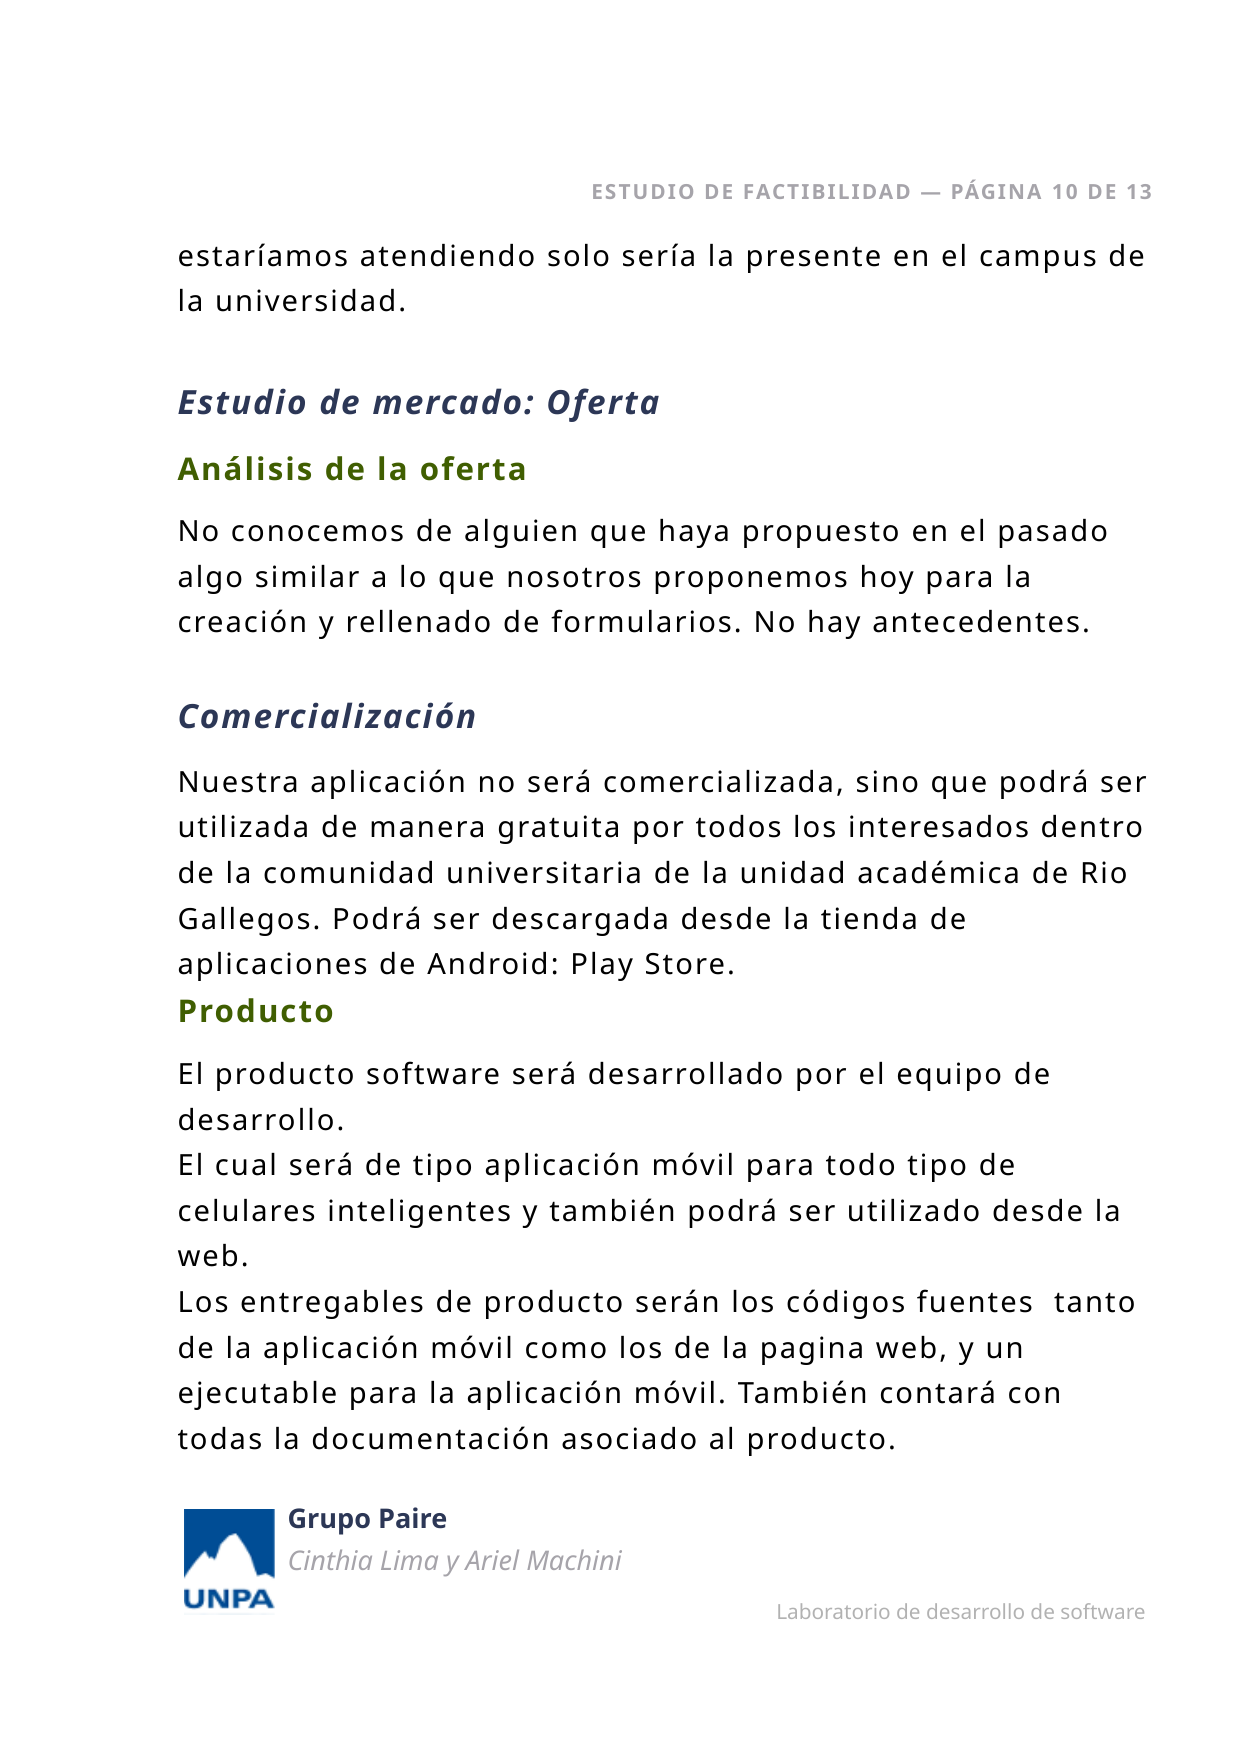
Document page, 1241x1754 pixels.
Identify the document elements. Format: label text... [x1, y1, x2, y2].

text Nuestra aplicación no será comercializada, sino que podrá ser utilizada de manera gratuita por todos los interesados dentro de la comunidad universitaria de la unidad académica de Rio Gallegos. Podrá ser descargada desde la tienda de aplicaciones de Android: Play Store. [177, 761, 1152, 983]
text El cual será de tipo aplicación móvil para todo tipo de celulares inteligentes y también podrá ser utilizado desde la web. [177, 1144, 1152, 1275]
text Análisis de la oferta [177, 447, 1152, 489]
text Comercialización [177, 693, 1152, 738]
picture [184, 1509, 275, 1615]
text estaríamos atendiendo solo sería la presente en el campus de la universidad. [177, 235, 1152, 320]
text Los entregables de producto serán los códigos fuentes tanto de la aplicación móvil como los de la pagina web, y un ejecutable para la aplicación móvil. También contará con todas la documentación asociado al producto. [177, 1281, 1152, 1458]
text No conocemos de alguien que haya propuesto en el pasado algo similar a lo que nosotros proponemos hoy para la creación y rellenado de formularios. No hay antecedentes. [177, 511, 1152, 641]
text Estudio de mercado: Oferta [177, 378, 1152, 424]
text Producto [177, 989, 1152, 1032]
text El producto software será desarrollado por el equipo de desarrollo. [177, 1053, 1152, 1138]
